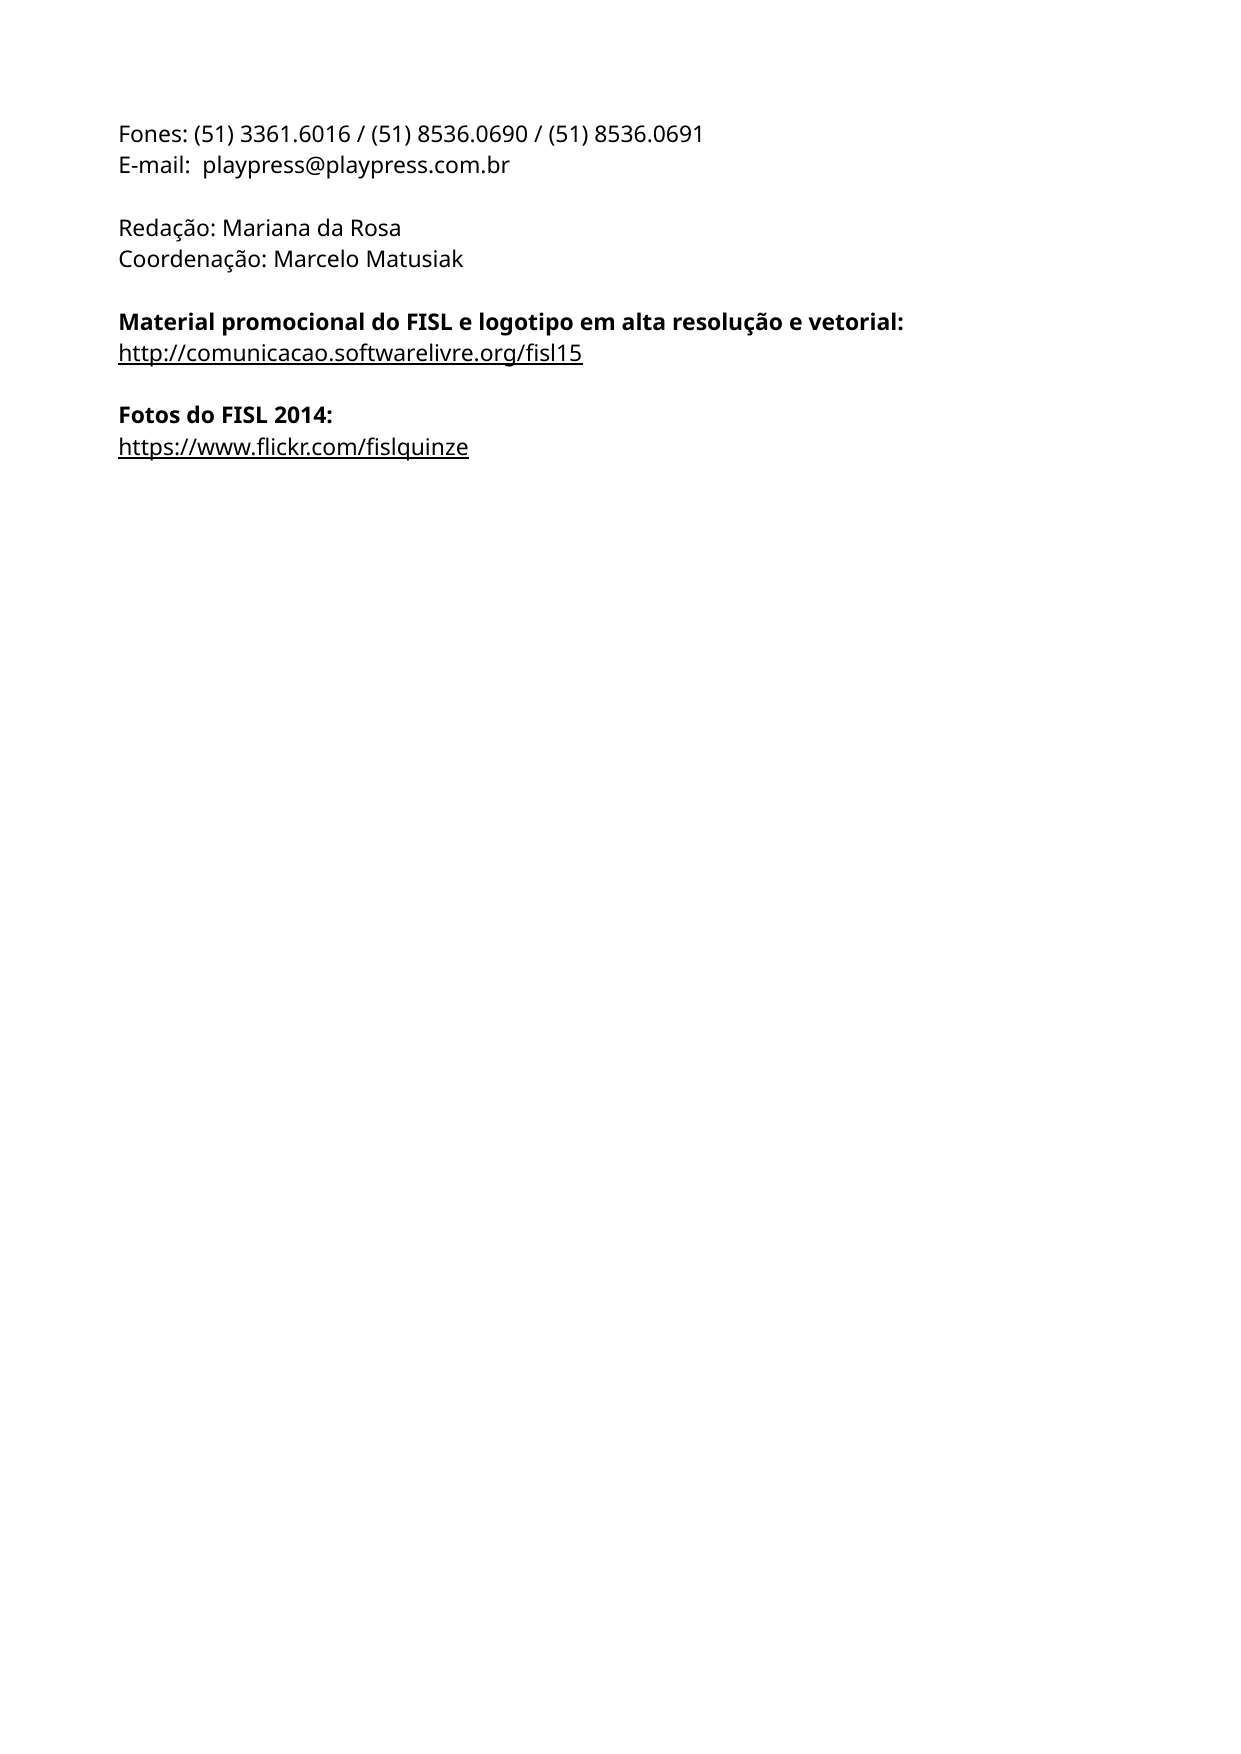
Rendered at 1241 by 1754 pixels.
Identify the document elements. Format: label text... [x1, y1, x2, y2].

text E-mail: playpress@playpress.com.br [118, 149, 1122, 181]
text Fotos do FISL 2014: [118, 399, 1122, 431]
text http://comunicacao.softwarelivre.org/fisl15 [118, 337, 1122, 368]
text Material promocional do FISL e logotipo em alta resolução e vetorial: [118, 306, 1122, 337]
text Redação: Mariana da Rosa [118, 212, 1122, 243]
text Fones: (51) 3361.6016 / (51) 8536.0690 / (51) 8536.0691 [118, 118, 1122, 149]
text https://www.flickr.com/fislquinze [118, 431, 1122, 462]
text Coordenação: Marcelo Matusiak [118, 243, 1122, 274]
